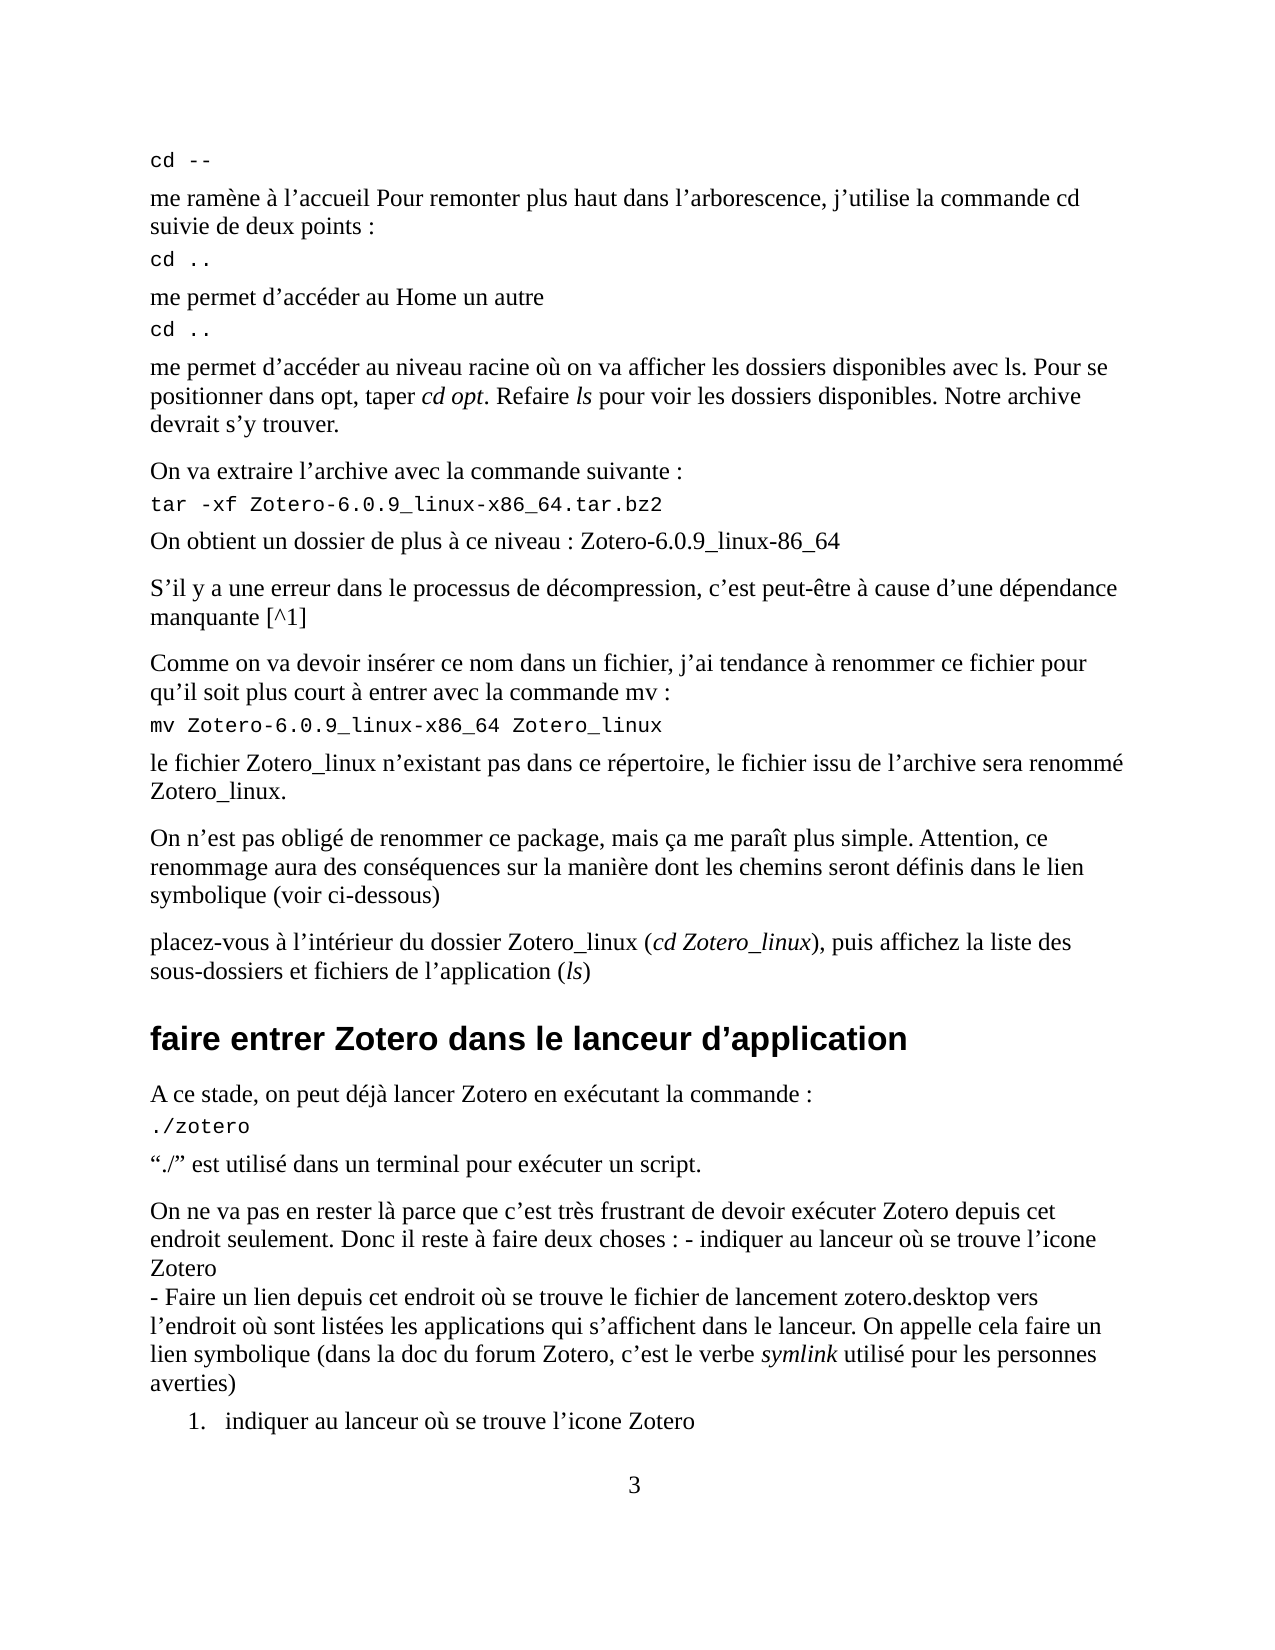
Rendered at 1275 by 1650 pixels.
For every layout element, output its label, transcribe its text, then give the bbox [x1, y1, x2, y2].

text cd -- [150, 150, 1125, 174]
text mv Zotero-6.0.9_linux-x86_64 Zotero_linux [150, 715, 1125, 739]
text On obtient un dossier de plus à ce niveau : Zotero-6.0.9_linux-86_64 [150, 526, 1125, 555]
text A ce stade, on peut déjà lancer Zotero en exécutant la commande : [150, 1079, 1125, 1107]
text “./” est utilisé dans un terminal pour exécuter un script. [150, 1149, 1125, 1178]
text me permet d’accéder au niveau racine où on va afficher les dossiers disponibles avec ls. Pour se positionner dans opt, taper cd opt. Refaire ls pour voir les dossiers disponibles. Notre archive devrait s’y trouver. [150, 352, 1125, 438]
subtitle faire entrer Zotero dans le lanceur d’application [150, 1019, 1125, 1057]
text ./zotero [150, 1116, 1125, 1140]
text On n’est pas obligé de renommer ce package, mais ça me paraît plus simple. Attention, ce renommage aura des conséquences sur la manière dont les chemins seront définis dans le lien symbolique (voir ci-dessous) [150, 823, 1125, 909]
text Comme on va devoir insérer ce nom dans un fichier, j’ai tendance à renommer ce fichier pour qu’il soit plus court à entrer avec la commande mv : [150, 648, 1125, 706]
text cd .. [150, 249, 1125, 273]
list indiquer au lanceur où se trouve l’icone Zotero [187, 1406, 1125, 1435]
text On va extraire l’archive avec la commande suivante : [150, 456, 1125, 485]
text On ne va pas en rester là parce que c’est très frustrant de devoir exécuter Zotero depuis cet endroit seulement. Donc il reste à faire deux choses : - indiquer au lanceur où se trouve l’icone Zotero - Faire un lien depuis cet endroit où se trouve le fichier de lancement zotero.desktop vers l’endroit où sont listées les applications qui s’affichent dans le lanceur. On appelle cela faire un lien symbolique (dans la doc du forum Zotero, c’est le verbe symlink utilisé pour les personnes averties) [150, 1196, 1125, 1397]
text cd .. [150, 319, 1125, 343]
text me permet d’accéder au Home un autre [150, 282, 1125, 310]
text le fichier Zotero_linux n’existant pas dans ce répertoire, le fichier issu de l’archive sera renommé Zotero_linux. [150, 748, 1125, 805]
text placez-vous à l’intérieur du dossier Zotero_linux (cd Zotero_linux), puis affichez la liste des sous-dossiers et fichiers de l’application (ls) [150, 927, 1125, 985]
text me ramène à l’accueil Pour remonter plus haut dans l’arborescence, j’utilise la commande cd suivie de deux points : [150, 183, 1125, 240]
text S’il y a une erreur dans le processus de décompression, c’est peut-être à cause d’une dépendance manquante [^1] [150, 573, 1125, 631]
text tar -xf Zotero-6.0.9_linux-x86_64.tar.bz2 [150, 494, 1125, 517]
